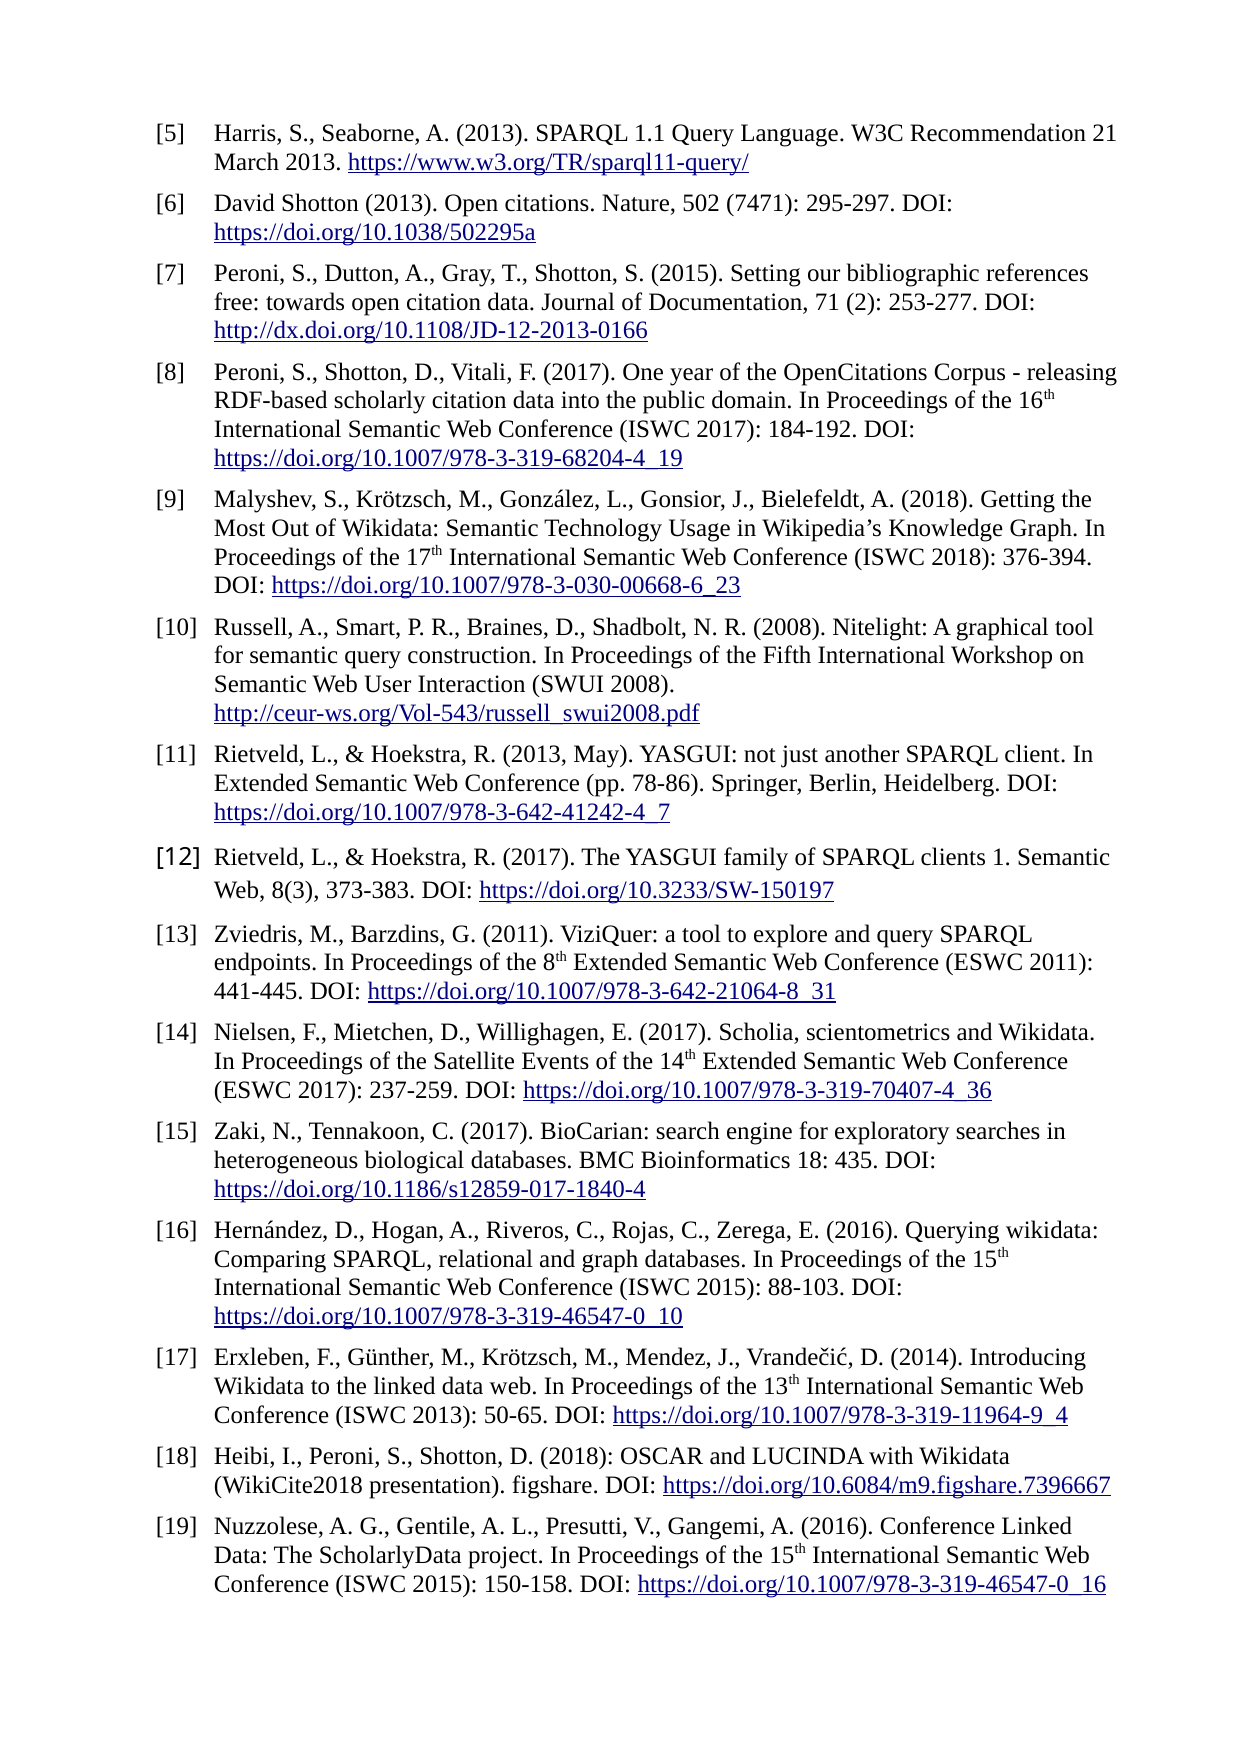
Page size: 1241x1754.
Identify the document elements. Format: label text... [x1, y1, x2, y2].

list Peroni, S., Shotton, D., Vitali, F. (2017). One year of the OpenCitations Corpus - releasing RDF-based scholarly citation data into the public domain. In Proceedings of the 16th International Semantic Web Conference (ISWC 2017): 184-192. DOI: https://doi.org/10.1007/978-3-319-68204-4_19 [156, 357, 1122, 472]
list Malyshev, S., Krötzsch, M., González, L., Gonsior, J., Bielefeldt, A. (2018). Getting the Most Out of Wikidata: Semantic Technology Usage in Wikipedia’s Knowledge Graph. In Proceedings of the 17th International Semantic Web Conference (ISWC 2018): 376-394. DOI: https://doi.org/10.1007/978-3-030-00668-6_23 [156, 484, 1122, 599]
list Erxleben, F., Günther, M., Krötzsch, M., Mendez, J., Vrandečić, D. (2014). Introducing Wikidata to the linked data web. In Proceedings of the 13th International Semantic Web Conference (ISWC 2013): 50-65. DOI: https://doi.org/10.1007/978-3-319-11964-9_4 [156, 1342, 1122, 1429]
list Zviedris, M., Barzdins, G. (2011). ViziQuer: a tool to explore and query SPARQL endpoints. In Proceedings of the 8th Extended Semantic Web Conference (ESWC 2011): 441-445. DOI: https://doi.org/10.1007/978-3-642-21064-8_31 [156, 919, 1122, 1005]
list David Shotton (2013). Open citations. Nature, 502 (7471): 295-297. DOI: https://doi.org/10.1038/502295a [156, 188, 1122, 246]
list Nielsen, F., Mietchen, D., Willighagen, E. (2017). Scholia, scientometrics and Wikidata. In Proceedings of the Satellite Events of the 14th Extended Semantic Web Conference (ESWC 2017): 237-259. DOI: https://doi.org/10.1007/978-3-319-70407-4_36 [156, 1017, 1122, 1104]
list Rietveld, L., & Hoekstra, R. (2017). The YASGUI family of SPARQL clients 1. Semantic Web, 8(3), 373-383. DOI: https://doi.org/10.3233/SW-150197 [156, 838, 1122, 906]
list Peroni, S., Dutton, A., Gray, T., Shotton, S. (2015). Setting our bibliographic references free: towards open citation data. Journal of Documentation, 71 (2): 253-277. DOI: http://dx.doi.org/10.1108/JD-12-2013-0166 [156, 258, 1122, 344]
list Zaki, N., Tennakoon, C. (2017). BioCarian: search engine for exploratory searches in heterogeneous biological databases. BMC Bioinformatics 18: 435. DOI: https://doi.org/10.1186/s12859-017-1840-4 [156, 1116, 1122, 1202]
list Rietveld, L., & Hoekstra, R. (2013, May). YASGUI: not just another SPARQL client. In Extended Semantic Web Conference (pp. 78-86). Springer, Berlin, Heidelberg. DOI: https://doi.org/10.1007/978-3-642-41242-4_7 [156, 739, 1122, 826]
list Nuzzolese, A. G., Gentile, A. L., Presutti, V., Gangemi, A. (2016). Conference Linked Data: The ScholarlyData project. In Proceedings of the 15th International Semantic Web Conference (ISWC 2015): 150-158. DOI: https://doi.org/10.1007/978-3-319-46547-0_16 [156, 1511, 1122, 1597]
list Russell, A., Smart, P. R., Braines, D., Shadbolt, N. R. (2008). Nitelight: A graphical tool for semantic query construction. In Proceedings of the Fifth International Workshop on Semantic Web User Interaction (SWUI 2008). http://ceur-ws.org/Vol-543/russell_swui2008.pdf [156, 612, 1122, 727]
list Harris, S., Seaborne, A. (2013). SPARQL 1.1 Query Language. W3C Recommendation 21 March 2013. https://www.w3.org/TR/sparql11-query/ [156, 118, 1122, 176]
list Heibi, I., Peroni, S., Shotton, D. (2018): OSCAR and LUCINDA with Wikidata (WikiCite2018 presentation). figshare. DOI: https://doi.org/10.6084/m9.figshare.7396667 [156, 1441, 1122, 1499]
list Hernández, D., Hogan, A., Riveros, C., Rojas, C., Zerega, E. (2016). Querying wikidata: Comparing SPARQL, relational and graph databases. In Proceedings of the 15th International Semantic Web Conference (ISWC 2015): 88-103. DOI: https://doi.org/10.1007/978-3-319-46547-0_10 [156, 1215, 1122, 1330]
